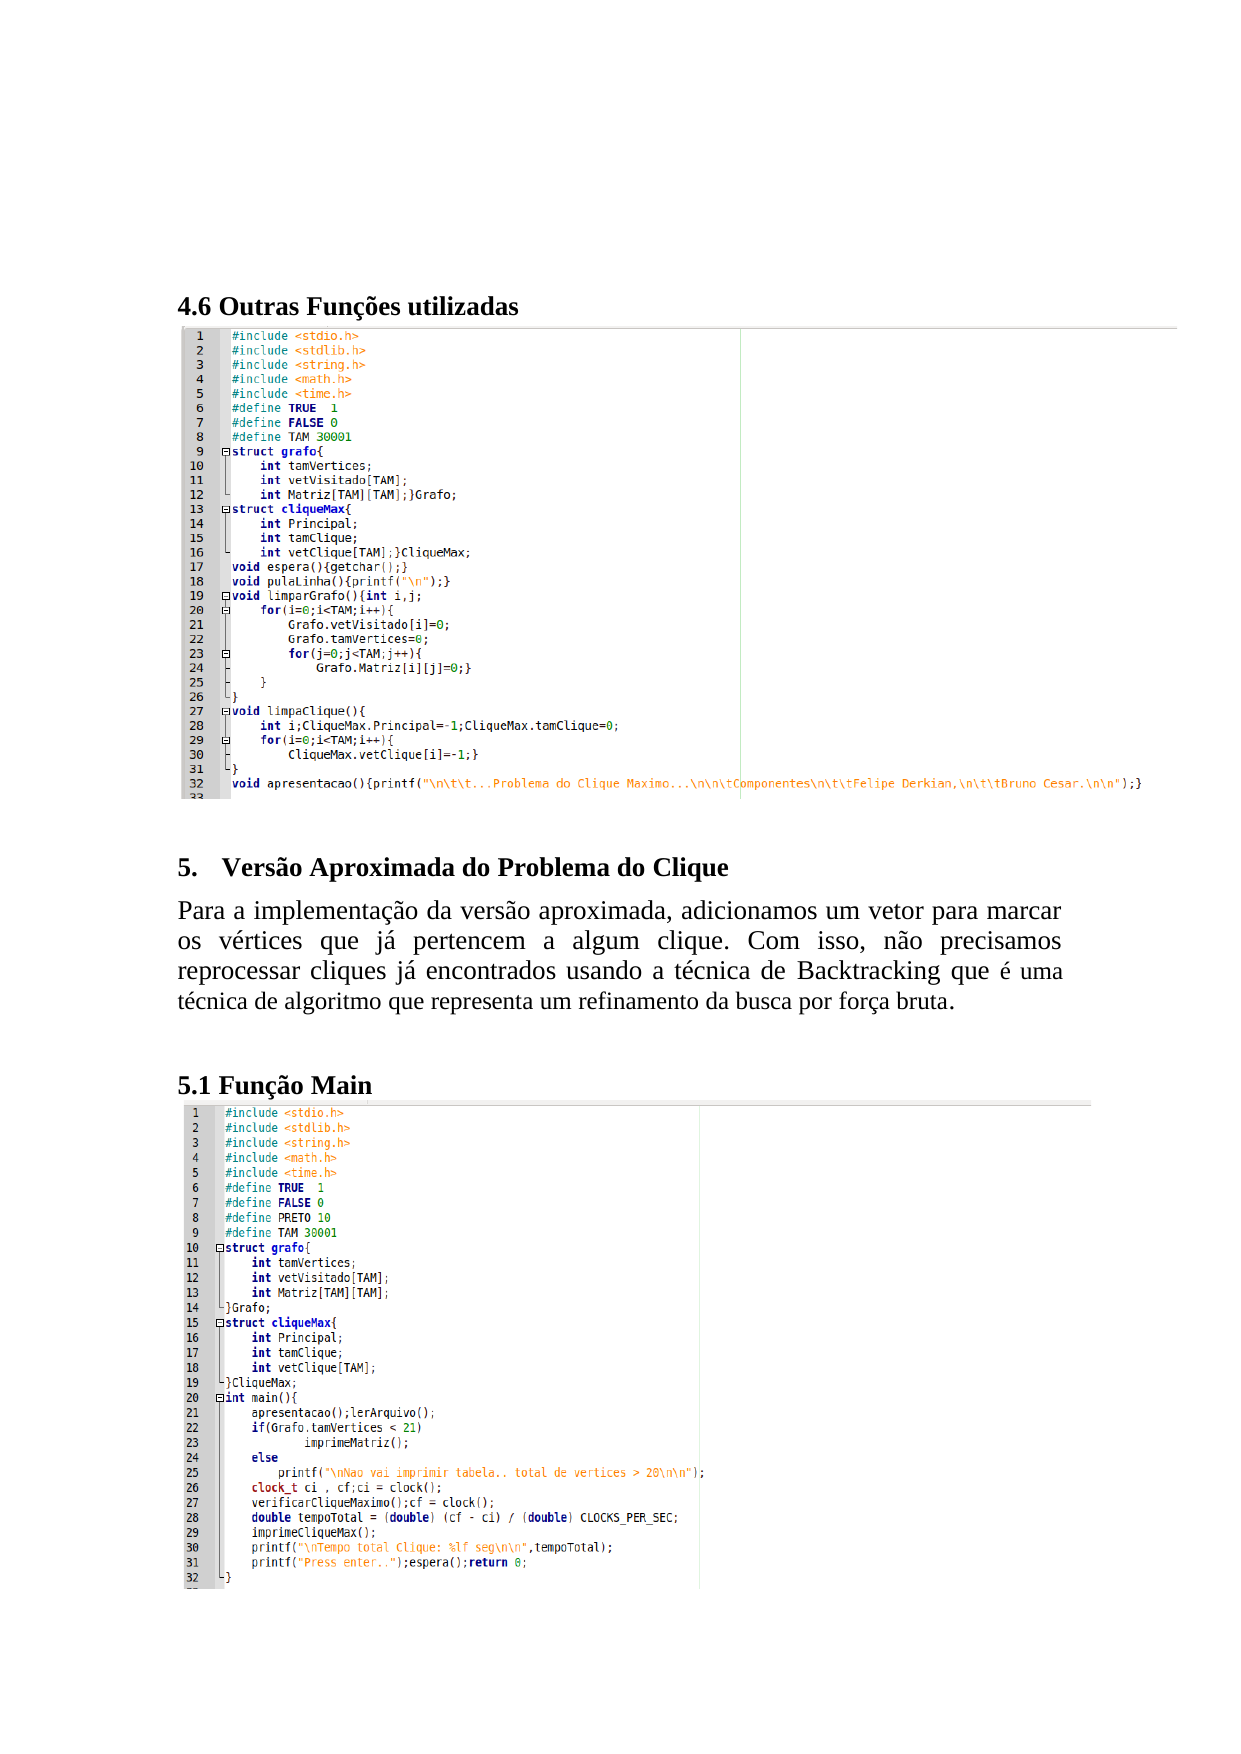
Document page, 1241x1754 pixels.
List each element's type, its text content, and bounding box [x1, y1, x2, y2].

text 5.1 Função Main [177, 1070, 1063, 1100]
picture [181, 326, 1178, 799]
title Versão Aproximada do Problema do Clique [177, 853, 1063, 883]
text Para a implementação da versão aproximada, adicionamos um vetor para marcar os vértices que já pertencem a algum clique. Com isso, não precisamos reprocessar cliques já encontrados usando a técnica de Backtracking que é uma técnica de algoritmo que representa um refinamento da busca por força bruta. [177, 895, 1063, 1015]
picture [183, 1100, 1092, 1589]
text 4.6 Outras Funções utilizadas [177, 291, 1063, 321]
